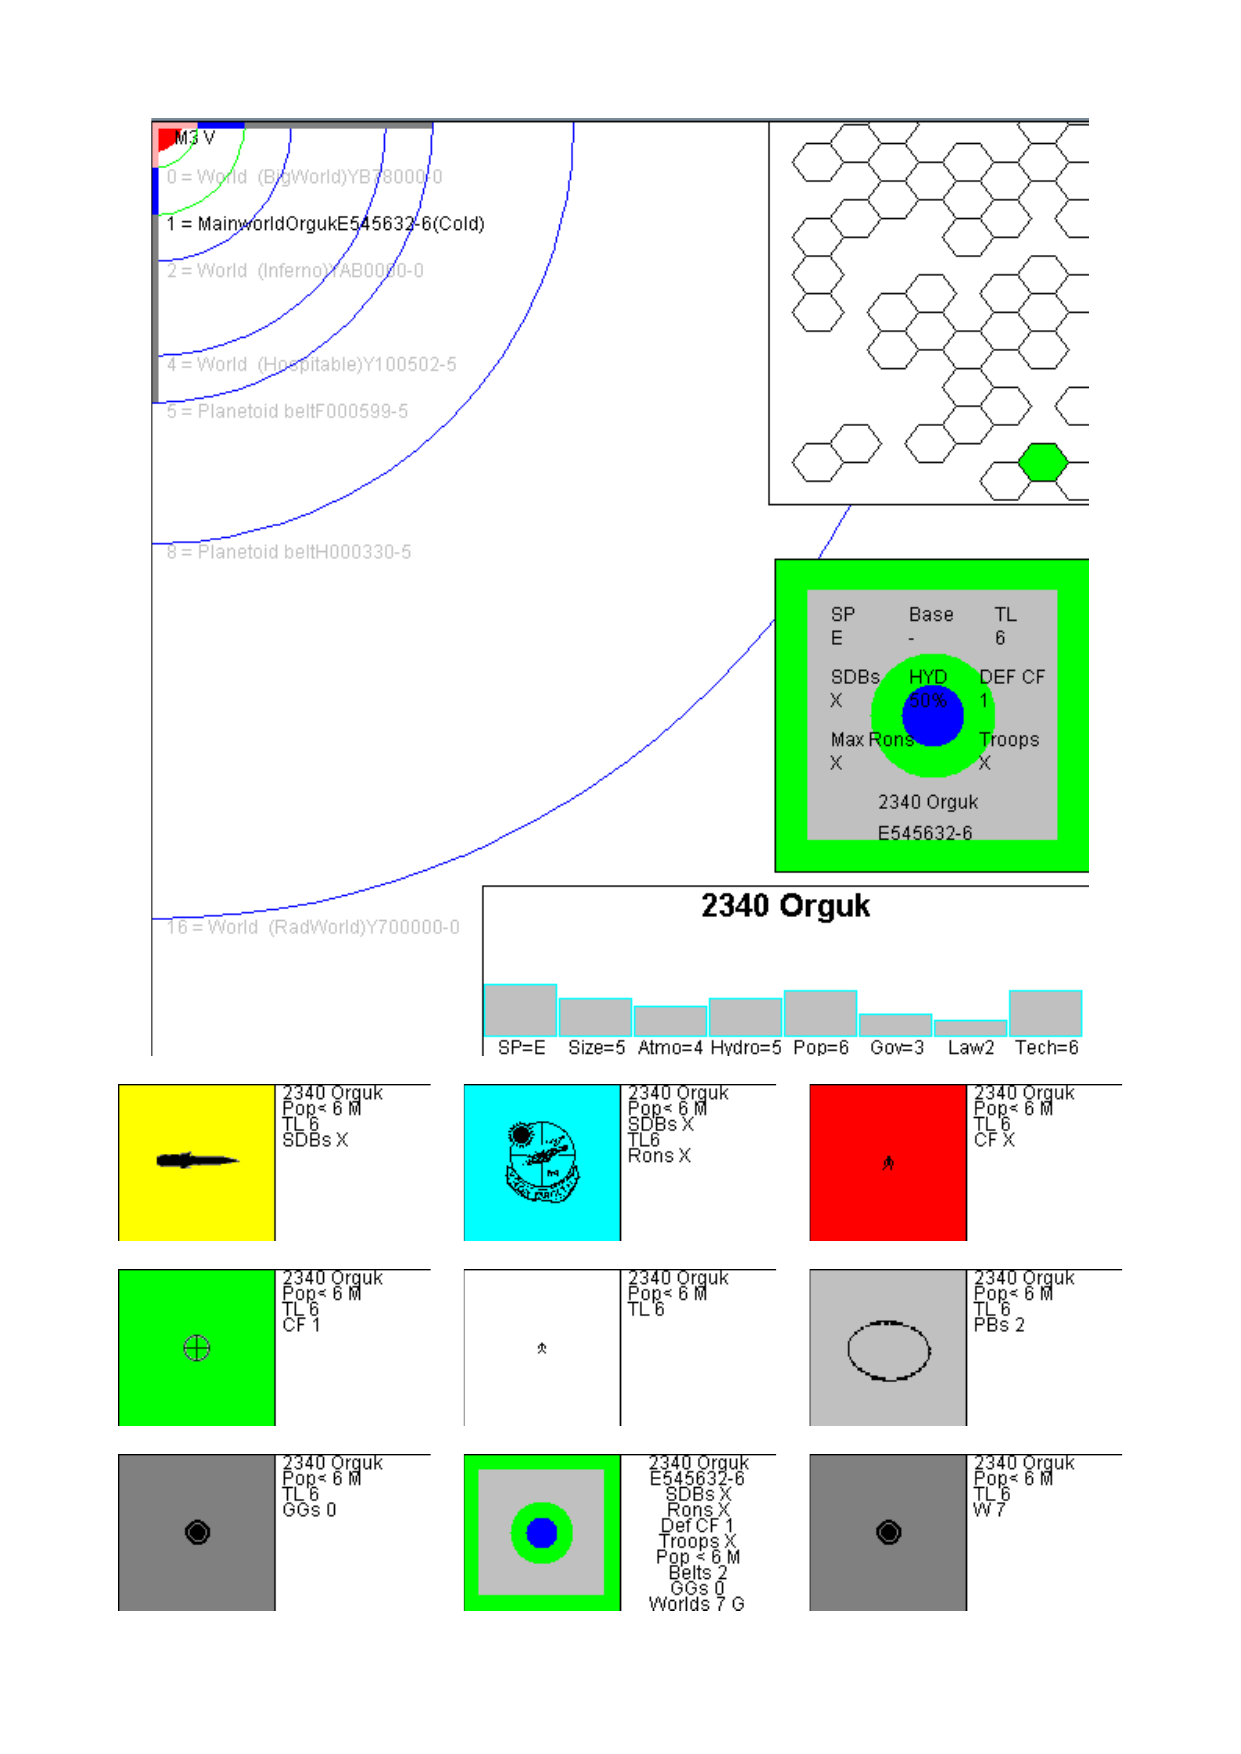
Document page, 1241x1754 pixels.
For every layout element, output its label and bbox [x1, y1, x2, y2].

picture [463, 1454, 777, 1611]
picture [809, 1084, 1123, 1241]
picture [809, 1454, 1123, 1611]
picture [809, 1269, 1123, 1426]
picture [118, 1269, 431, 1426]
picture [151, 118, 1089, 1056]
picture [463, 1084, 777, 1241]
picture [118, 1454, 431, 1611]
picture [118, 1084, 431, 1241]
picture [463, 1269, 777, 1426]
